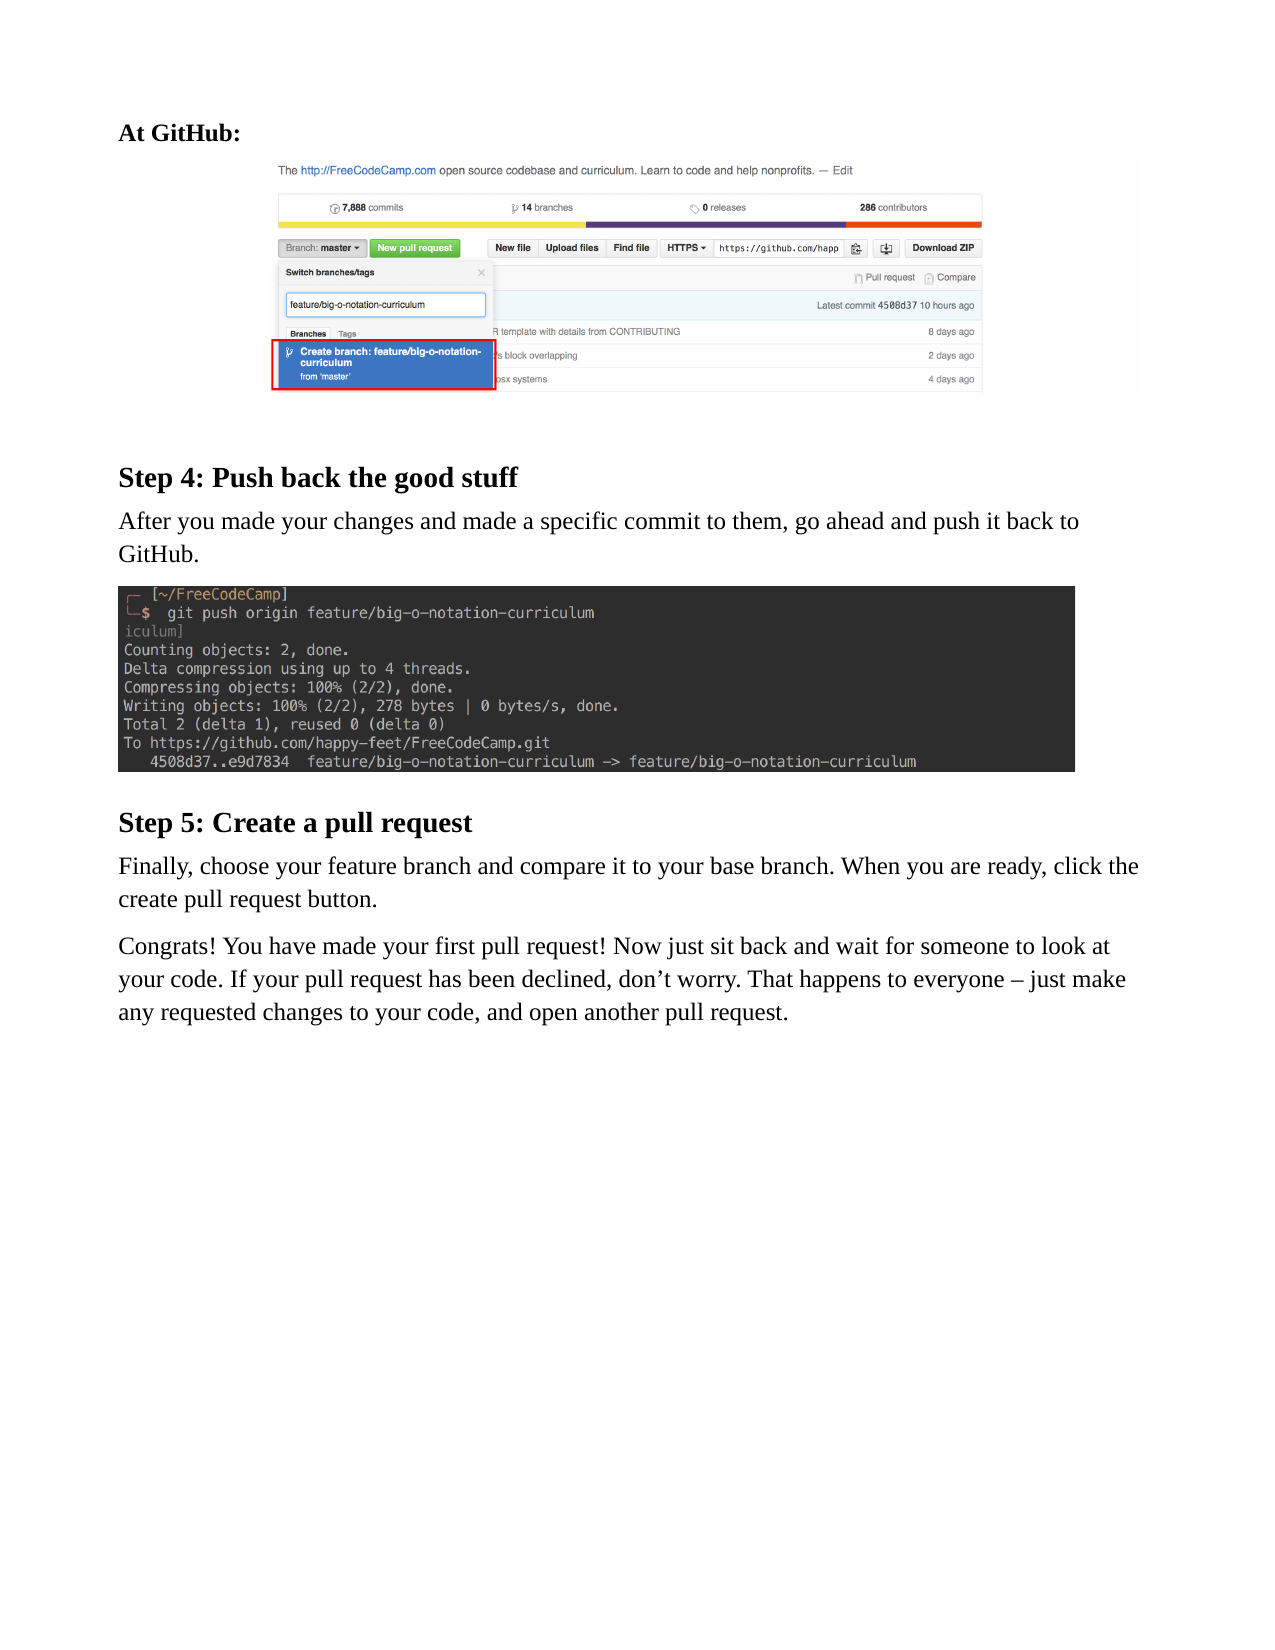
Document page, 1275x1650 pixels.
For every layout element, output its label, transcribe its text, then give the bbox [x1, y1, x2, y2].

text After you made your changes and made a specific commit to them, go ahead and push it back to GitHub. [118, 506, 1157, 568]
text Finally, choose your feature branch and compare it to your base branch. When you are ready, click the create pull request button. [118, 851, 1157, 913]
text Congrats! You have made your first pull request! Now just sit back and wait for someone to look at your code. If your pull request has been declined, don’t worry. That happens to everyone – just make any requested changes to your code, and open another pull request. [118, 931, 1157, 1026]
picture [118, 586, 1076, 772]
subtitle Step 4: Push back the good stuff [118, 426, 1157, 493]
subtitle At GitHub: [118, 118, 1157, 147]
subtitle Step 5: Create a pull request [118, 805, 1157, 838]
picture [118, 159, 1142, 393]
